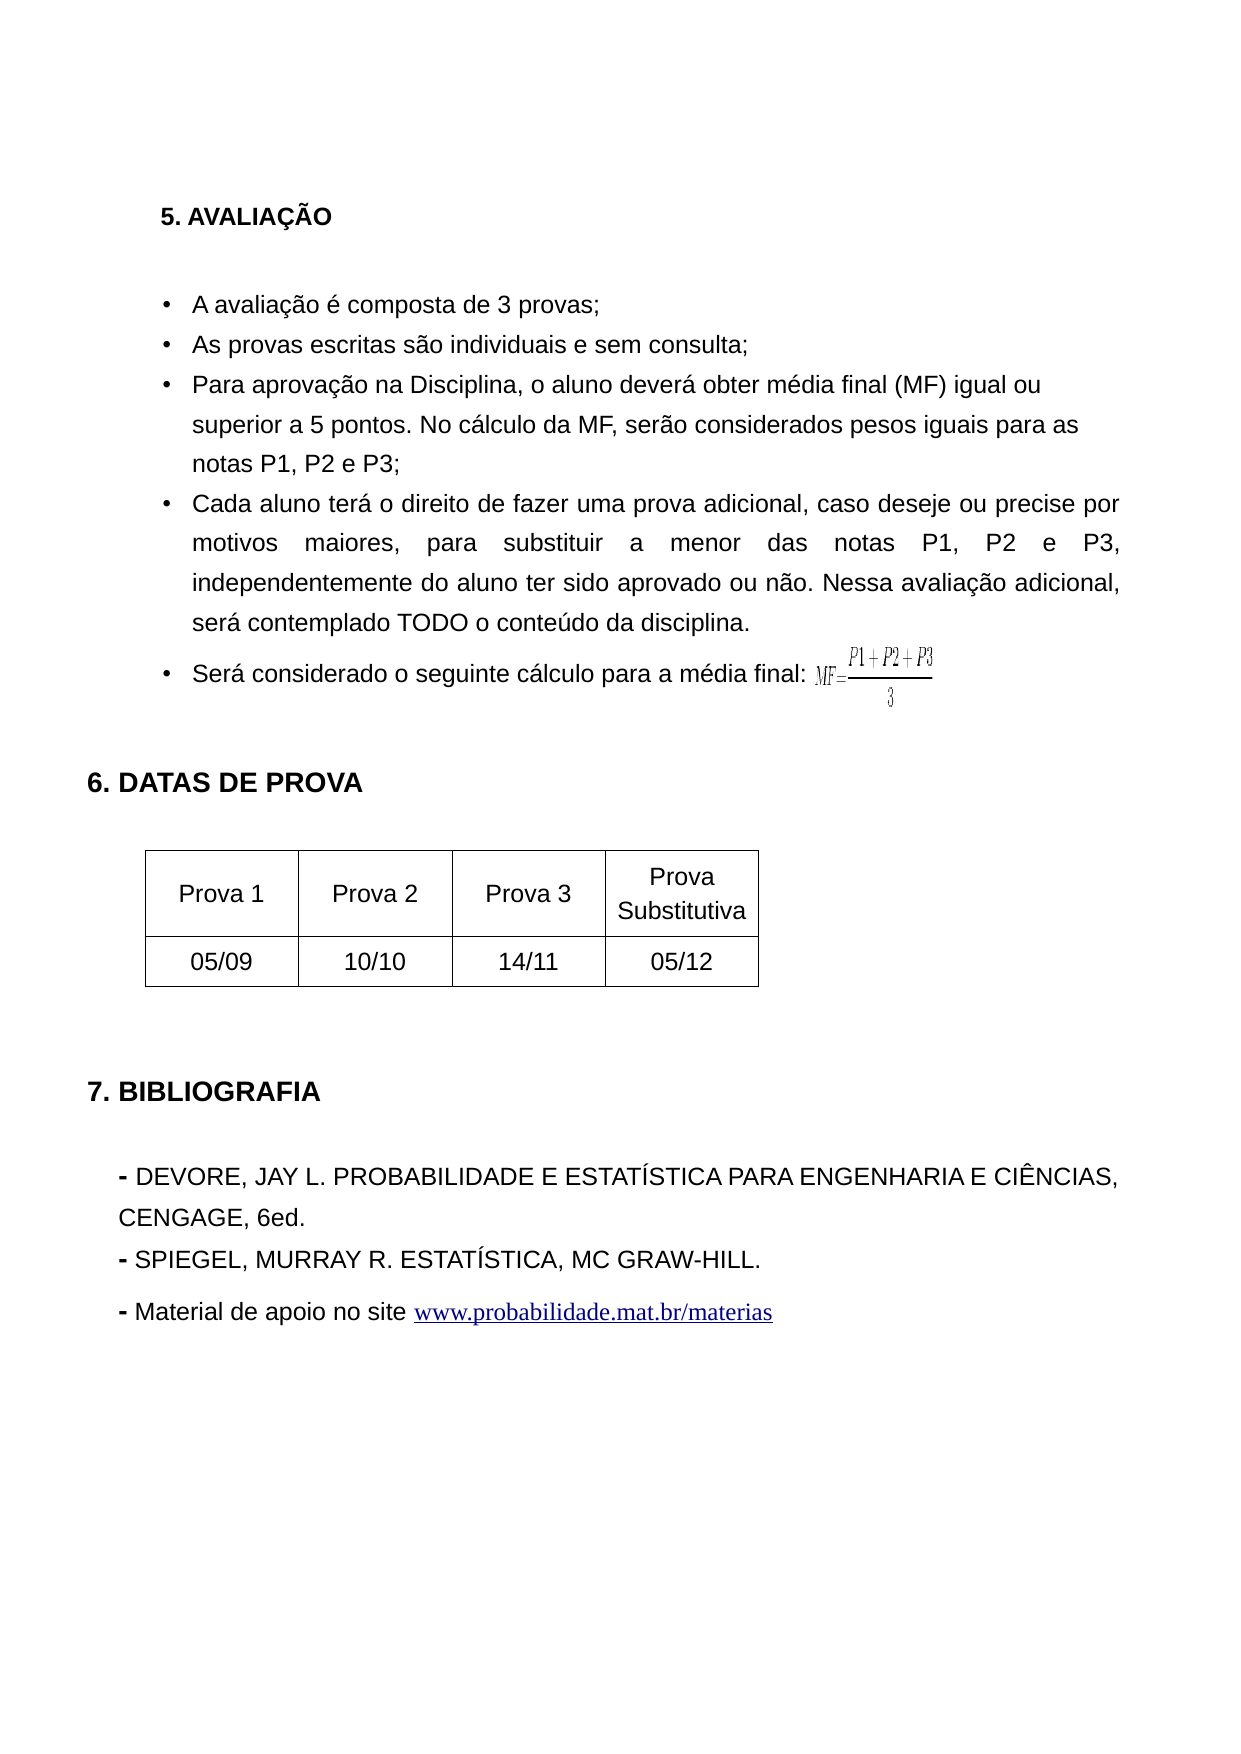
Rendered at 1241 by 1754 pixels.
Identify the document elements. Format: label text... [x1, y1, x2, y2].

table_cell 10/10 [299, 937, 452, 986]
table_cell 14/11 [453, 937, 605, 986]
text - Material de apoio no site www.probabilidade.mat.br/materias [118, 1287, 1122, 1326]
table_header Prova 2 [299, 851, 452, 936]
list Para aprovação na Disciplina, o aluno deverá obter média final (MF) igual ou superior a 5 pontos. No cálculo da MF, serão considerados pesos iguais para as notas P1, P2 e P3; [162, 370, 1122, 478]
text 5. AVALIAÇÃO [160, 202, 1122, 230]
text - DEVORE, JAY L. PROBABILIDADE E ESTATÍSTICA PARA ENGENHARIA E CIÊNCIAS, CENGAGE, 6ed. [118, 1159, 1122, 1231]
list Será considerado o seguinte cálculo para a média final: [162, 647, 814, 706]
table_header Prova 1 [146, 851, 298, 936]
table_header Prova 3 [453, 851, 605, 936]
table_header Prova Substitutiva [606, 851, 758, 936]
list Cada aluno terá o direito de fazer uma prova adicional, caso deseje ou precise por motivos maiores, para substituir a menor das notas P1, P2 e P3, independentemente do aluno ter sido aprovado ou não. Nessa avaliação adicional, será contemplado TODO o conteúdo da disciplina. [162, 489, 1122, 636]
table_cell 05/09 [146, 937, 298, 986]
text 6. DATAS DE PROVA [87, 766, 1122, 798]
list [933, 647, 1122, 706]
list As provas escritas são individuais e sem consulta; [162, 330, 1122, 359]
table_cell 05/12 [606, 937, 758, 986]
text 7. BIBLIOGRAFIA [87, 1075, 1122, 1107]
text - SPIEGEL, MURRAY R. ESTATÍSTICA, MC GRAW-HILL. [118, 1242, 1122, 1274]
list A avaliação é composta de 3 provas; [162, 290, 1122, 319]
picture [814, 647, 933, 707]
